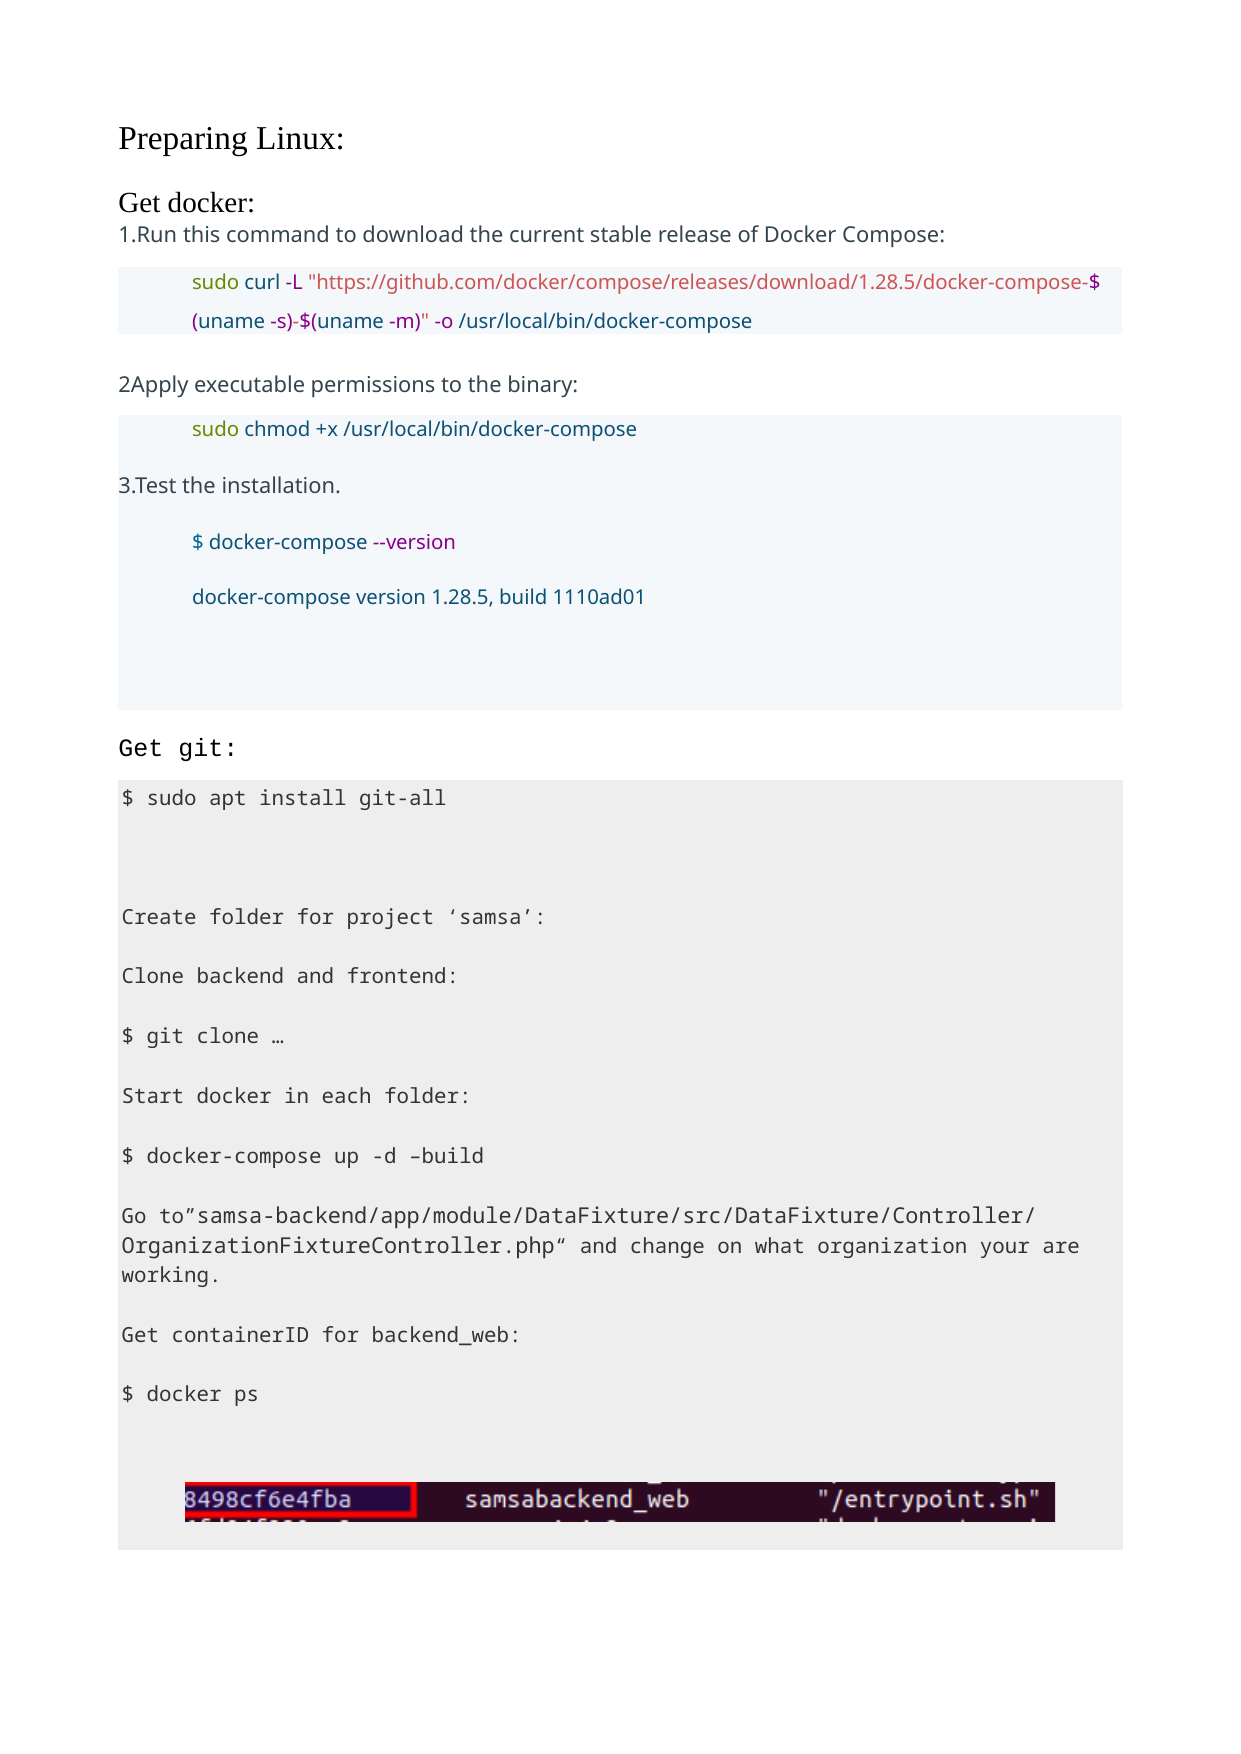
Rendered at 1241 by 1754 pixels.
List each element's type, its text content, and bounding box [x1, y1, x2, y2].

text $ sudo apt install git-all [119, 781, 1122, 811]
list docker-compose version 1.28.5, build 1110ad01 [118, 582, 1122, 610]
text Clone backend and frontend: [119, 958, 1122, 990]
text Get containerID for backend_web: [119, 1316, 1122, 1348]
text Get git: [118, 736, 1122, 764]
text $ docker ps [119, 1376, 1122, 1408]
text Preparing Linux: [118, 118, 1122, 156]
list sudo curl -L "https://github.com/docker/compose/releases/download/1.28.5/docker-compose-$(uname -s)-$(uname -m)" -o /usr/local/bin/docker-compose [118, 267, 1122, 334]
text Start docker in each folder: [119, 1078, 1122, 1109]
text Create folder for project ‘samsa’: [119, 899, 1122, 930]
text $ docker-compose up -d –build [119, 1137, 1122, 1169]
text 2Apply executable permissions to the binary: [118, 362, 1122, 399]
text 3.Test the installation. [118, 470, 1122, 499]
list sudo chmod +x /usr/local/bin/docker-compose [118, 415, 1122, 442]
picture [185, 1482, 1056, 1522]
text Get docker: [118, 185, 1122, 219]
text Go to”samsa-backend/app/module/DataFixture/src/DataFixture/Controller/OrganizationFixtureController.php“ and change on what organization your are working. [119, 1197, 1122, 1288]
list $ docker-compose --version [118, 528, 1122, 555]
text $ git clone … [119, 1018, 1122, 1050]
text 1.Run this command to download the current stable release of Docker Compose: [118, 219, 1122, 248]
